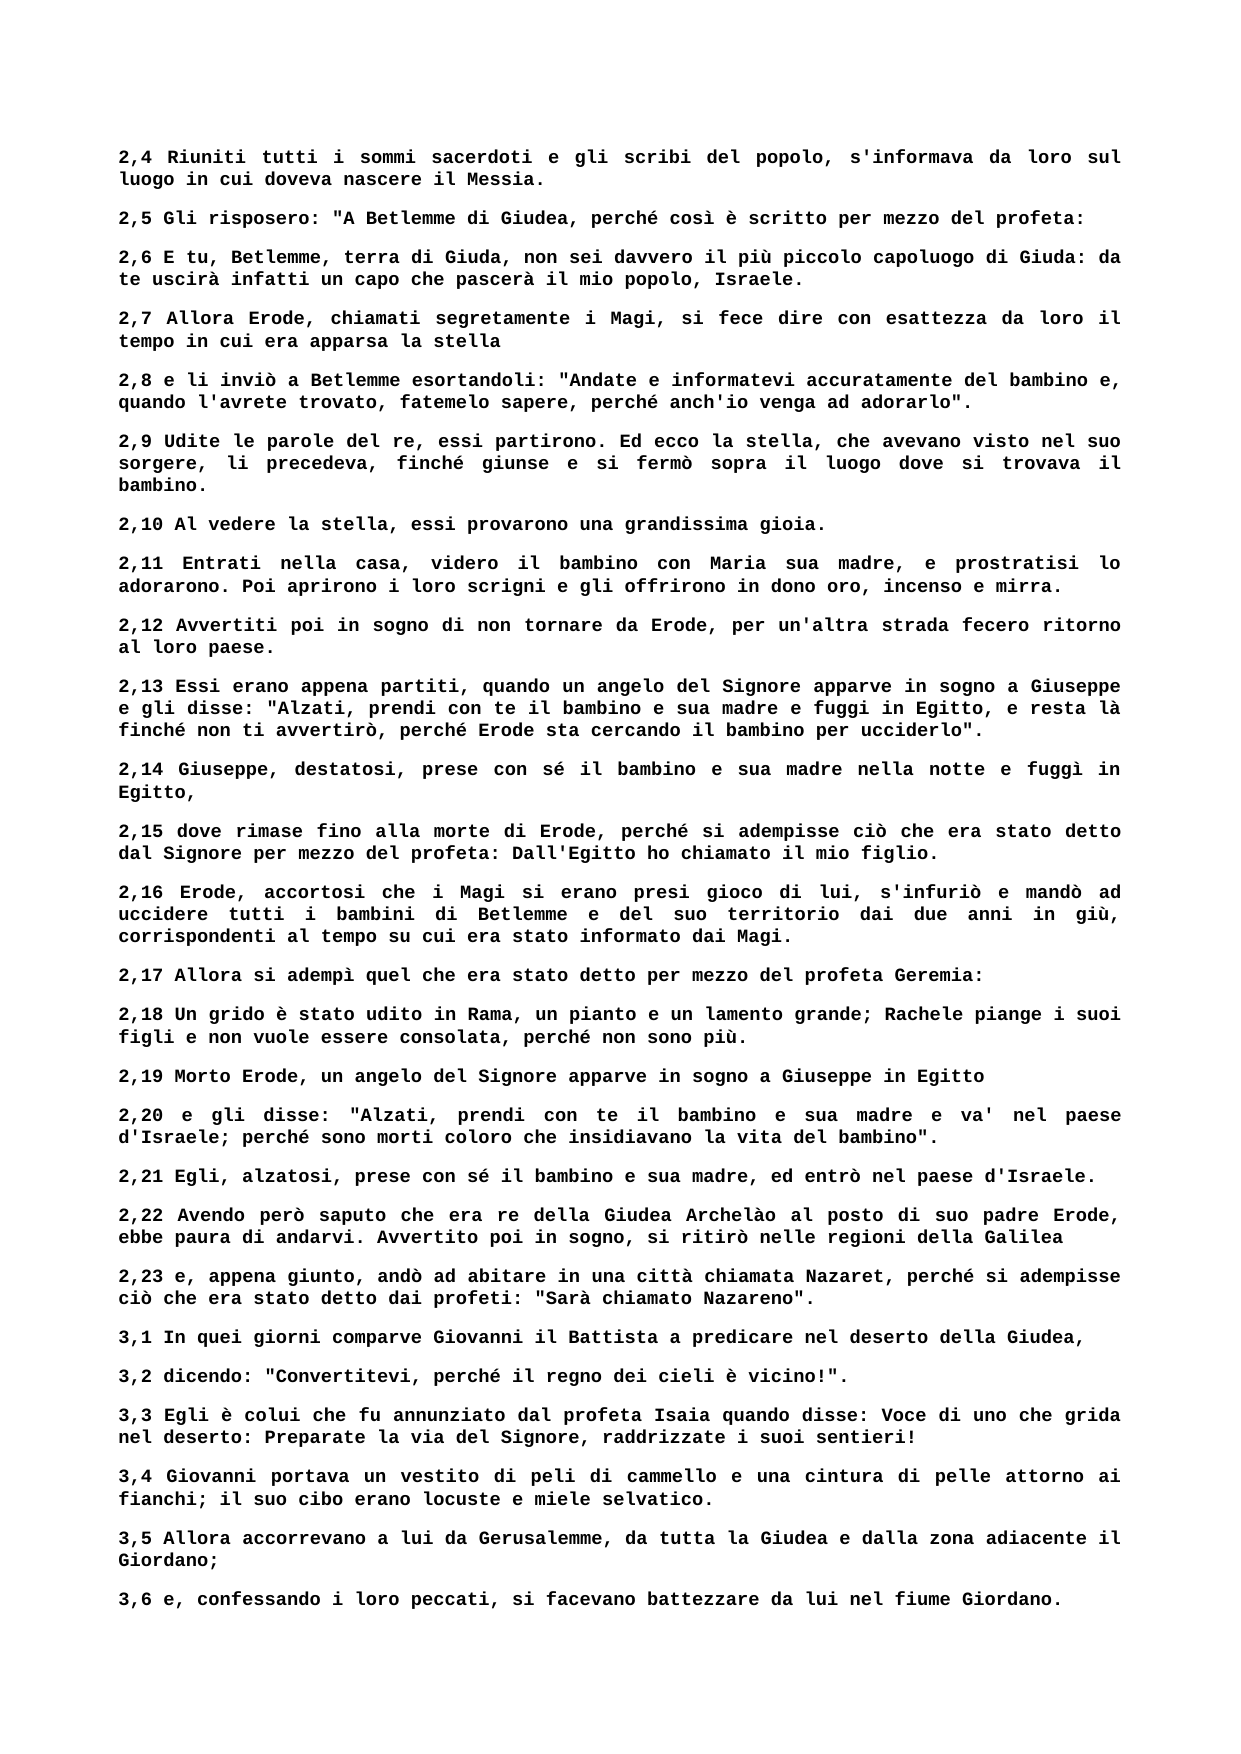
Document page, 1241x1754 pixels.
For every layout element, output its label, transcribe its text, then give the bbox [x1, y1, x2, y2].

text 3,5 Allora accorrevano a lui da Gerusalemme, da tutta la Giudea e dalla zona adiacente il Giordano; [118, 1528, 1122, 1572]
text 2,13 Essi erano appena partiti, quando un angelo del Signore apparve in sogno a Giuseppe e gli disse: "Alzati, prendi con te il bambino e sua madre e fuggi in Egitto, e resta là finché non ti avvertirò, perché Erode sta cercando il bambino per ucciderlo". [118, 677, 1122, 742]
text 2,5 Gli risposero: "A Betlemme di Giudea, perché così è scritto per mezzo del profeta: [118, 209, 1122, 230]
text 3,6 e, confessando i loro peccati, si facevano battezzare da lui nel fiume Giordano. [118, 1590, 1122, 1611]
text 2,8 e li inviò a Betlemme esortandoli: "Andate e informatevi accuratamente del bambino e, quando l'avrete trovato, fatemelo sapere, perché anch'io venga ad adorarlo". [118, 370, 1122, 414]
text 2,12 Avvertiti poi in sogno di non tornare da Erode, per un'altra strada fecero ritorno al loro paese. [118, 615, 1122, 659]
text 2,14 Giuseppe, destatosi, prese con sé il bambino e sua madre nella notte e fuggì in Egitto, [118, 760, 1122, 804]
text 2,22 Avendo però saputo che era re della Giudea Archelào al posto di suo padre Erode, ebbe paura di andarvi. Avvertito poi in sogno, si ritirò nelle regioni della Galilea [118, 1206, 1122, 1249]
text 3,1 In quei giorni comparve Giovanni il Battista a predicare nel deserto della Giudea, [118, 1328, 1122, 1349]
text 2,11 Entrati nella casa, videro il bambino con Maria sua madre, e prostratisi lo adorarono. Poi aprirono i loro scrigni e gli offrirono in dono oro, incenso e mirra. [118, 554, 1122, 598]
text 2,19 Morto Erode, un angelo del Signore apparve in sogno a Giuseppe in Egitto [118, 1066, 1122, 1088]
text 2,10 Al vedere la stella, essi provarono una grandissima gioia. [118, 515, 1122, 536]
text 2,7 Allora Erode, chiamati segretamente i Magi, si fece dire con esattezza da loro il tempo in cui era apparsa la stella [118, 309, 1122, 353]
text 2,15 dove rimase fino alla morte di Erode, perché si adempisse ciò che era stato detto dal Signore per mezzo del profeta: Dall'Egitto ho chiamato il mio figlio. [118, 821, 1122, 865]
text 2,21 Egli, alzatosi, prese con sé il bambino e sua madre, ed entrò nel paese d'Israele. [118, 1167, 1122, 1188]
text 2,4 Riuniti tutti i sommi sacerdoti e gli scribi del popolo, s'informava da loro sul luogo in cui doveva nascere il Messia. [118, 148, 1122, 191]
text 3,2 dicendo: "Convertitevi, perché il regno dei cieli è vicino!". [118, 1367, 1122, 1388]
text 3,3 Egli è colui che fu annunziato dal profeta Isaia quando disse: Voce di uno che grida nel deserto: Preparate la via del Signore, raddrizzate i suoi sentieri! [118, 1406, 1122, 1449]
text 2,9 Udite le parole del re, essi partirono. Ed ecco la stella, che avevano visto nel suo sorgere, li precedeva, finché giunse e si fermò sopra il luogo dove si trovava il bambino. [118, 432, 1122, 497]
text 2,18 Un grido è stato udito in Rama, un pianto e un lamento grande; Rachele piange i suoi figli e non vuole essere consolata, perché non sono più. [118, 1005, 1122, 1049]
text 2,17 Allora si adempì quel che era stato detto per mezzo del profeta Geremia: [118, 966, 1122, 987]
text 2,16 Erode, accortosi che i Magi si erano presi gioco di lui, s'infuriò e mandò ad uccidere tutti i bambini di Betlemme e del suo territorio dai due anni in giù, corrispondenti al tempo su cui era stato informato dai Magi. [118, 883, 1122, 948]
text 2,20 e gli disse: "Alzati, prendi con te il bambino e sua madre e va' nel paese d'Israele; perché sono morti coloro che insidiavano la vita del bambino". [118, 1105, 1122, 1149]
text 2,23 e, appena giunto, andò ad abitare in una città chiamata Nazaret, perché si adempisse ciò che era stato detto dai profeti: "Sarà chiamato Nazareno". [118, 1267, 1122, 1310]
text 2,6 E tu, Betlemme, terra di Giuda, non sei davvero il più piccolo capoluogo di Giuda: da te uscirà infatti un capo che pascerà il mio popolo, Israele. [118, 248, 1122, 291]
text 3,4 Giovanni portava un vestito di peli di cammello e una cintura di pelle attorno ai fianchi; il suo cibo erano locuste e miele selvatico. [118, 1467, 1122, 1511]
